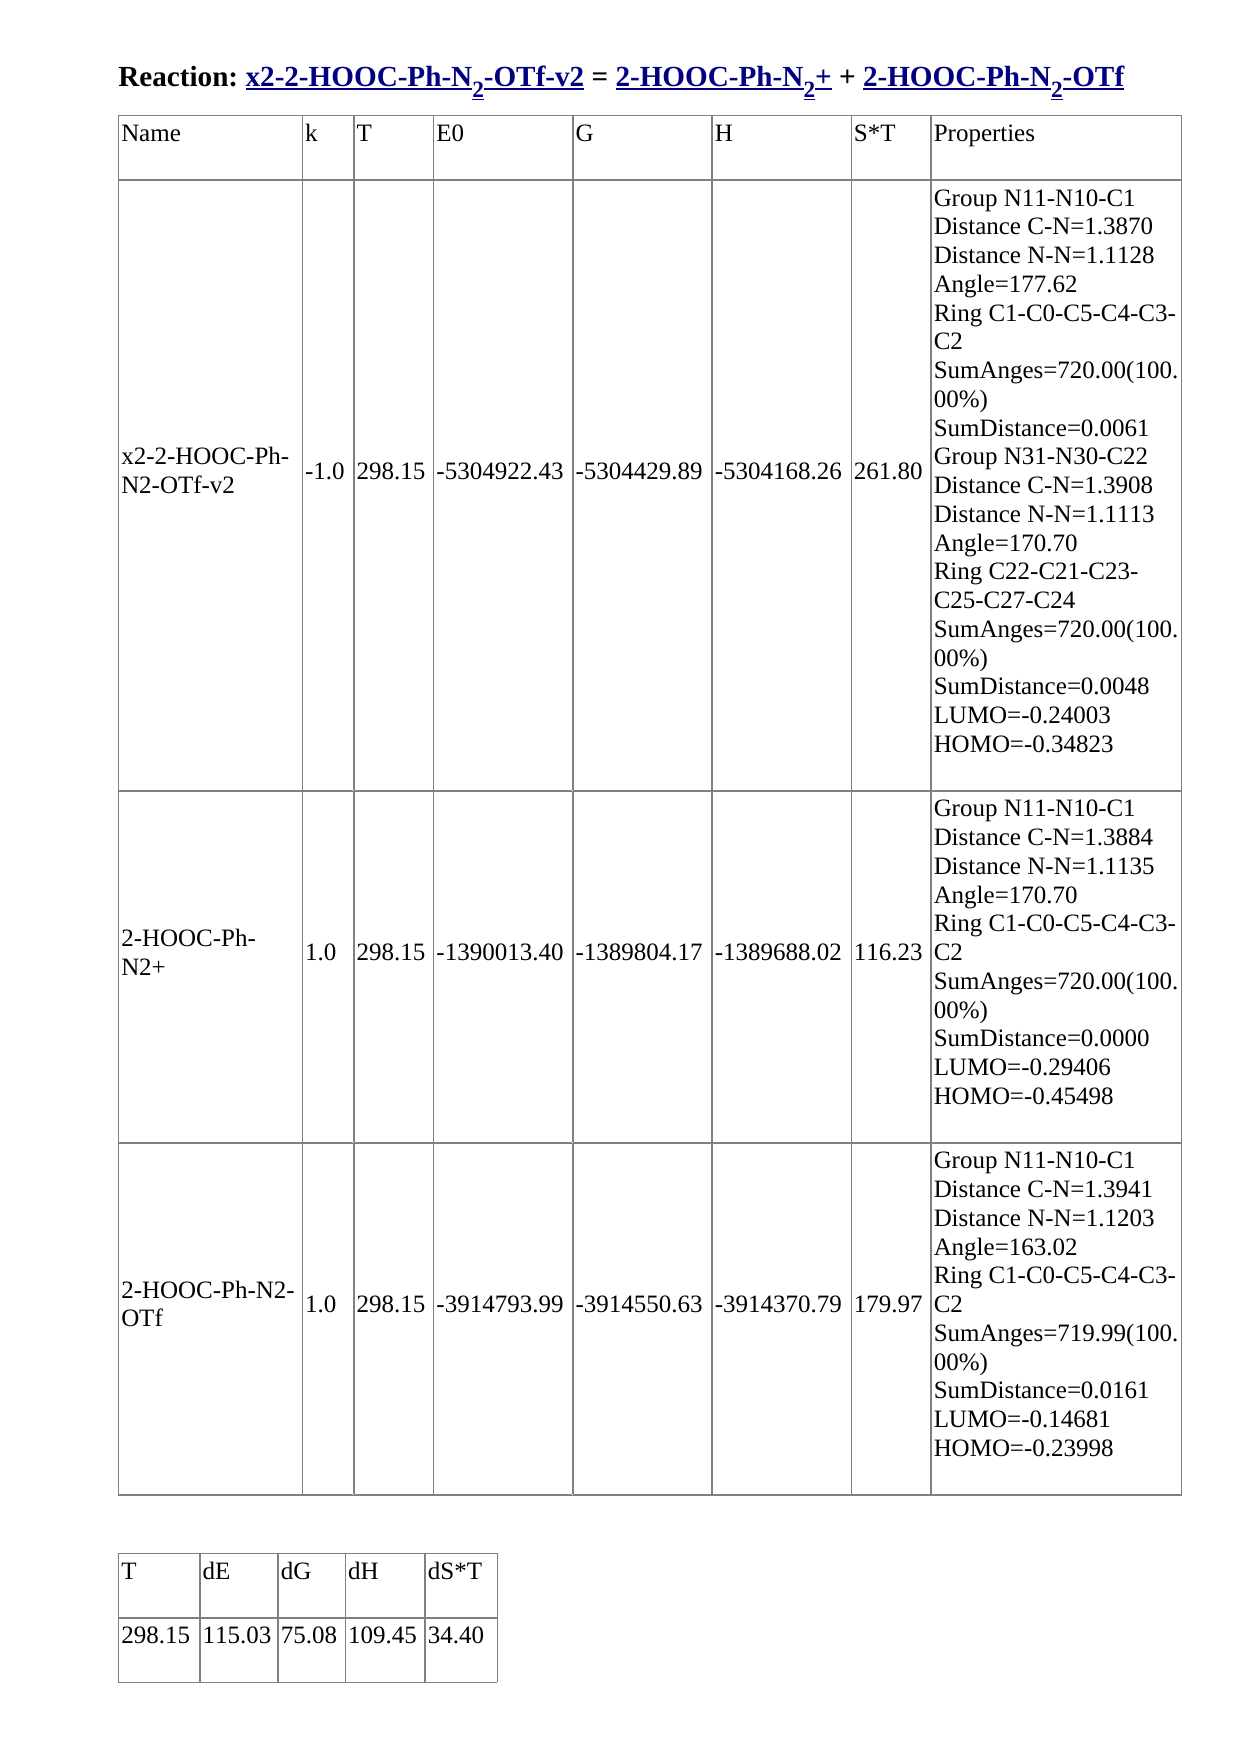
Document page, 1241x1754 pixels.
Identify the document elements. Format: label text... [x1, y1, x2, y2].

table_cell 1.0 [303, 792, 353, 1142]
table_cell -5304429.89 [574, 181, 711, 790]
table_cell 1.0 [303, 1144, 353, 1494]
table_header G [574, 116, 711, 179]
table_header Name [119, 116, 302, 179]
table_cell 179.97 [852, 1144, 930, 1494]
table_cell 34.40 [426, 1619, 497, 1682]
table_cell -1.0 [303, 181, 353, 790]
table_cell -3914370.79 [713, 1144, 851, 1494]
table_header H [713, 116, 851, 179]
table_header k [303, 116, 353, 179]
table_cell 116.23 [852, 792, 930, 1142]
table_cell 109.45 [346, 1619, 424, 1682]
table_header dS*T [426, 1554, 497, 1617]
table_header dG [279, 1554, 345, 1617]
table_cell 298.15 [355, 792, 433, 1142]
table_header T [119, 1554, 199, 1617]
table_cell 298.15 [355, 1144, 433, 1494]
table_cell 2-HOOC-Ph-N2+ [119, 792, 302, 1142]
table_cell Group N11-N10-C1 Distance C-N=1.3870 Distance N-N=1.1128 Angle=177.62 Ring C1-C0-C5-C4-C3-C2 SumAnges=720.00(100.00%) SumDistance=0.0061 Group N31-N30-C22 Distance C-N=1.3908 Distance N-N=1.1113 Angle=170.70 Ring C22-C21-C23-C25-C27-C24 SumAnges=720.00(100.00%) SumDistance=0.0048 LUMO=-0.24003 HOMO=-0.34823 [932, 181, 1181, 790]
table_cell -3914793.99 [434, 1144, 572, 1494]
table_cell 298.15 [119, 1619, 199, 1682]
table_cell -1389688.02 [713, 792, 851, 1142]
table_cell x2-2-HOOC-Ph-N2-OTf-v2 [119, 181, 302, 790]
table_cell -1389804.17 [574, 792, 711, 1142]
table_cell 75.08 [279, 1619, 345, 1682]
subtitle Reaction: x2-2-HOOC-Ph-N2-OTf-v2 = 2-HOOC-Ph-N2+ + 2-HOOC-Ph-N2-OTf [118, 59, 1181, 102]
table_cell 115.03 [201, 1619, 277, 1682]
table_header T [355, 116, 433, 179]
table_header dH [346, 1554, 424, 1617]
table_cell -3914550.63 [574, 1144, 711, 1494]
table_header Properties [932, 116, 1181, 179]
table_cell -5304168.26 [713, 181, 851, 790]
table_header dE [201, 1554, 277, 1617]
table_cell -5304922.43 [434, 181, 572, 790]
table_header E0 [434, 116, 572, 179]
table_cell 2-HOOC-Ph-N2-OTf [119, 1144, 302, 1494]
table_cell -1390013.40 [434, 792, 572, 1142]
table_cell 261.80 [852, 181, 930, 790]
table_cell Group N11-N10-C1 Distance C-N=1.3884 Distance N-N=1.1135 Angle=170.70 Ring C1-C0-C5-C4-C3-C2 SumAnges=720.00(100.00%) SumDistance=0.0000 LUMO=-0.29406 HOMO=-0.45498 [932, 792, 1181, 1142]
table_cell Group N11-N10-C1 Distance C-N=1.3941 Distance N-N=1.1203 Angle=163.02 Ring C1-C0-C5-C4-C3-C2 SumAnges=719.99(100.00%) SumDistance=0.0161 LUMO=-0.14681 HOMO=-0.23998 [932, 1144, 1181, 1494]
table_cell 298.15 [355, 181, 433, 790]
table_header S*T [852, 116, 930, 179]
